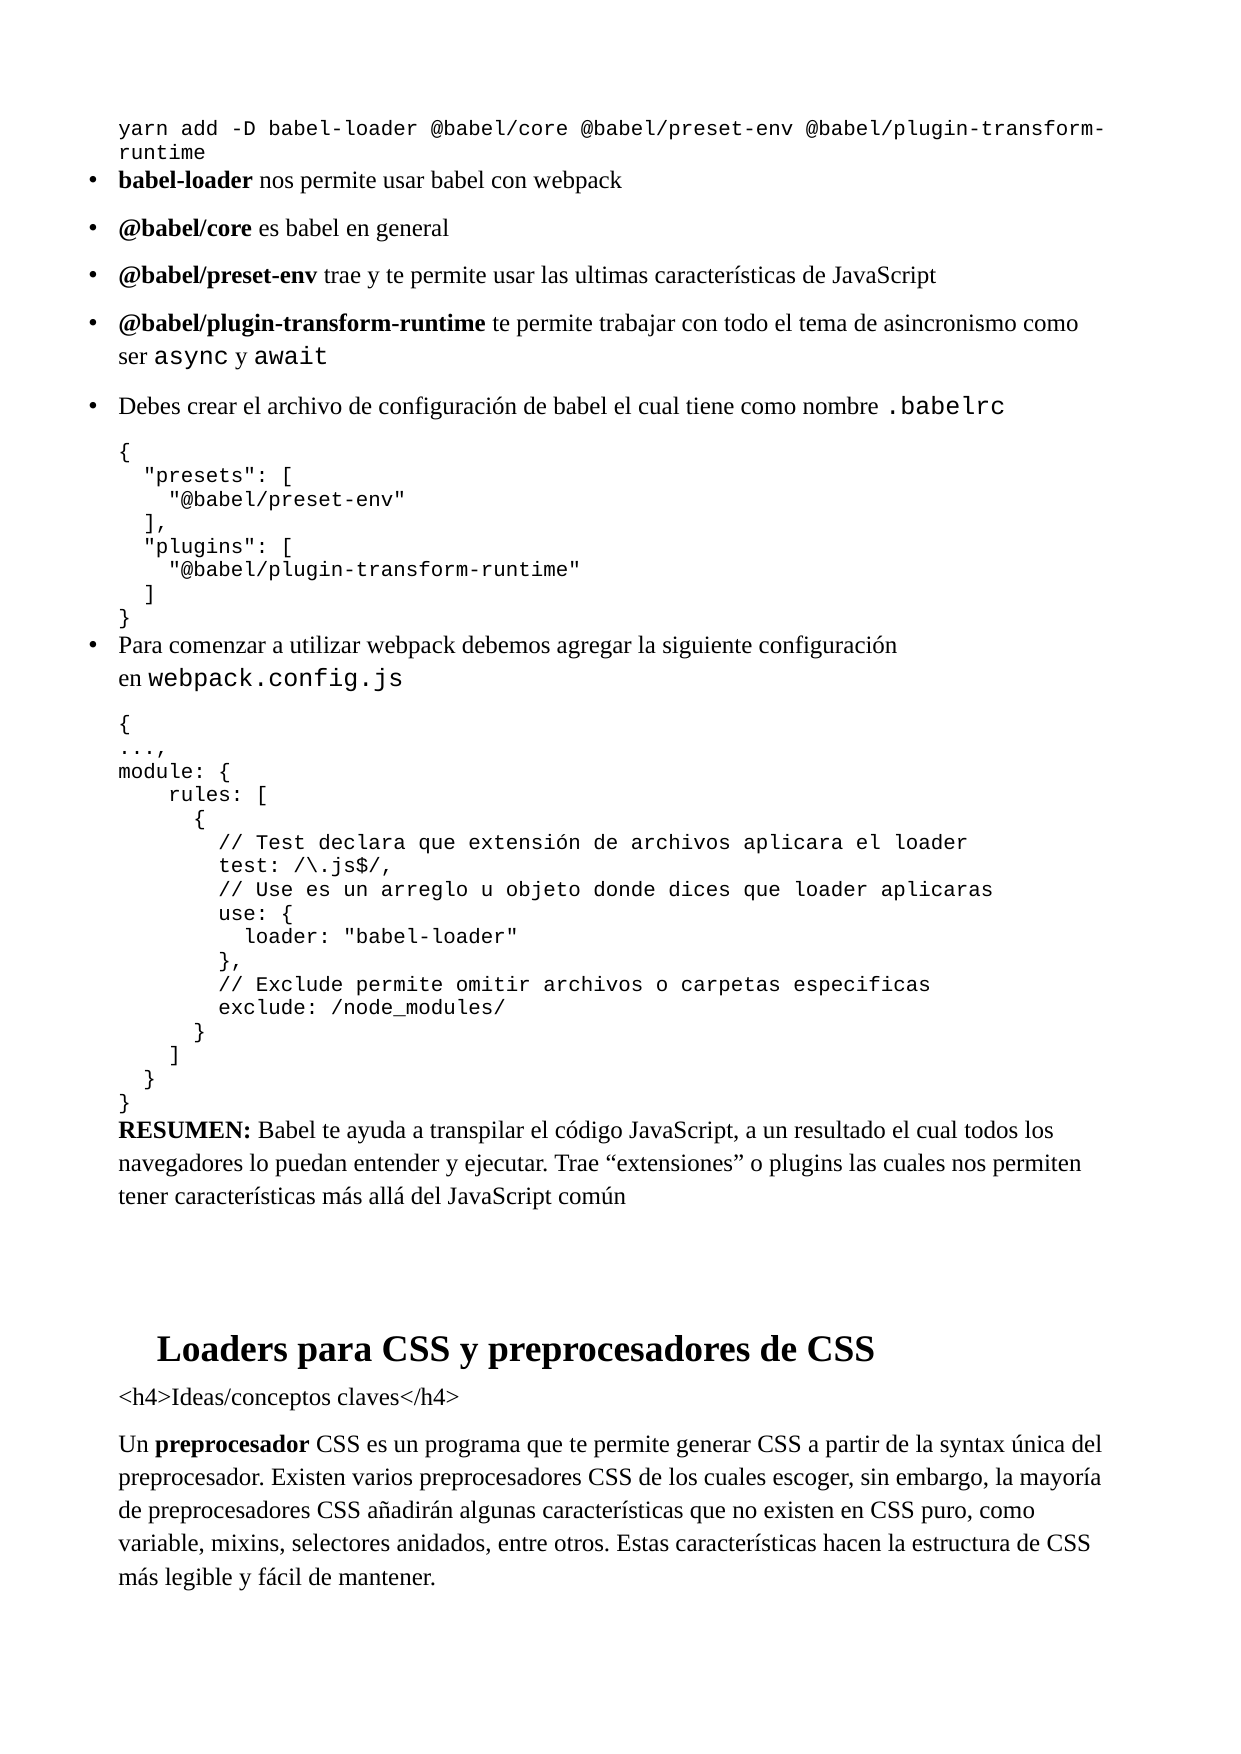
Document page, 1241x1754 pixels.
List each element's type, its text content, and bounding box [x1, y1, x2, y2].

subtitle 📘 Loaders para CSS y preprocesadores de CSS [118, 1326, 1122, 1369]
text loader: "babel-loader" [118, 926, 1122, 950]
text "@babel/preset-env" [118, 488, 1122, 512]
text ], [118, 512, 1122, 536]
list Para comenzar a utilizar webpack debemos agregar la siguiente configuración en webpack.config.js [118, 630, 1122, 694]
text test: /\.js$/, [118, 855, 1122, 879]
text RESUMEN: Babel te ayuda a transpilar el código JavaScript, a un resultado el cual todos los navegadores lo puedan entender y ejecutar. Trae “extensiones” o plugins las cuales nos permiten tener características más allá del JavaScript común [118, 1115, 1122, 1210]
text } [118, 1021, 1122, 1044]
text { [118, 441, 1122, 465]
text Un preprocesador CSS es un programa que te permite generar CSS a partir de la syntax única del preprocesador. Existen varios preprocesadores CSS de los cuales escoger, sin embargo, la mayoría de preprocesadores CSS añadirán algunas características que no existen en CSS puro, como variable, mixins, selectores anidados, entre otros. Estas características hacen la estructura de CSS más legible y fácil de mantener. [118, 1429, 1122, 1590]
text exclude: /node_modules/ [118, 997, 1122, 1021]
text "plugins": [ [118, 536, 1122, 559]
text yarn add -D babel-loader @babel/core @babel/preset-env @babel/plugin-transform-runtime [118, 118, 1122, 165]
text "presets": [ [118, 465, 1122, 488]
list Debes crear el archivo de configuración de babel el cual tiene como nombre .babelrc [118, 391, 1122, 422]
list babel-loader nos permite usar babel con webpack [118, 165, 1122, 194]
text }, [118, 950, 1122, 973]
list @babel/preset-env trae y te permite usar las ultimas características de JavaScript [118, 261, 1122, 289]
text { [118, 713, 1122, 737]
text rules: [ [118, 784, 1122, 808]
text use: { [118, 903, 1122, 926]
text // Exclude permite omitir archivos o carpetas especificas [118, 973, 1122, 997]
text ] [118, 1044, 1122, 1068]
text } [118, 1092, 1122, 1115]
list @babel/core es babel en general [118, 213, 1122, 242]
text // Test declara que extensión de archivos aplicara el loader [118, 832, 1122, 855]
text } [118, 1068, 1122, 1092]
text "@babel/plugin-transform-runtime" [118, 559, 1122, 583]
text ..., [118, 737, 1122, 761]
text ] [118, 583, 1122, 607]
text { [118, 808, 1122, 832]
text // Use es un arreglo u objeto donde dices que loader aplicaras [118, 879, 1122, 903]
text module: { [118, 761, 1122, 784]
list @babel/plugin-transform-runtime te permite trabajar con todo el tema de asincronismo como ser async y await [118, 308, 1122, 372]
text <h4>Ideas/conceptos claves</h4> [118, 1382, 1122, 1411]
text } [118, 607, 1122, 630]
